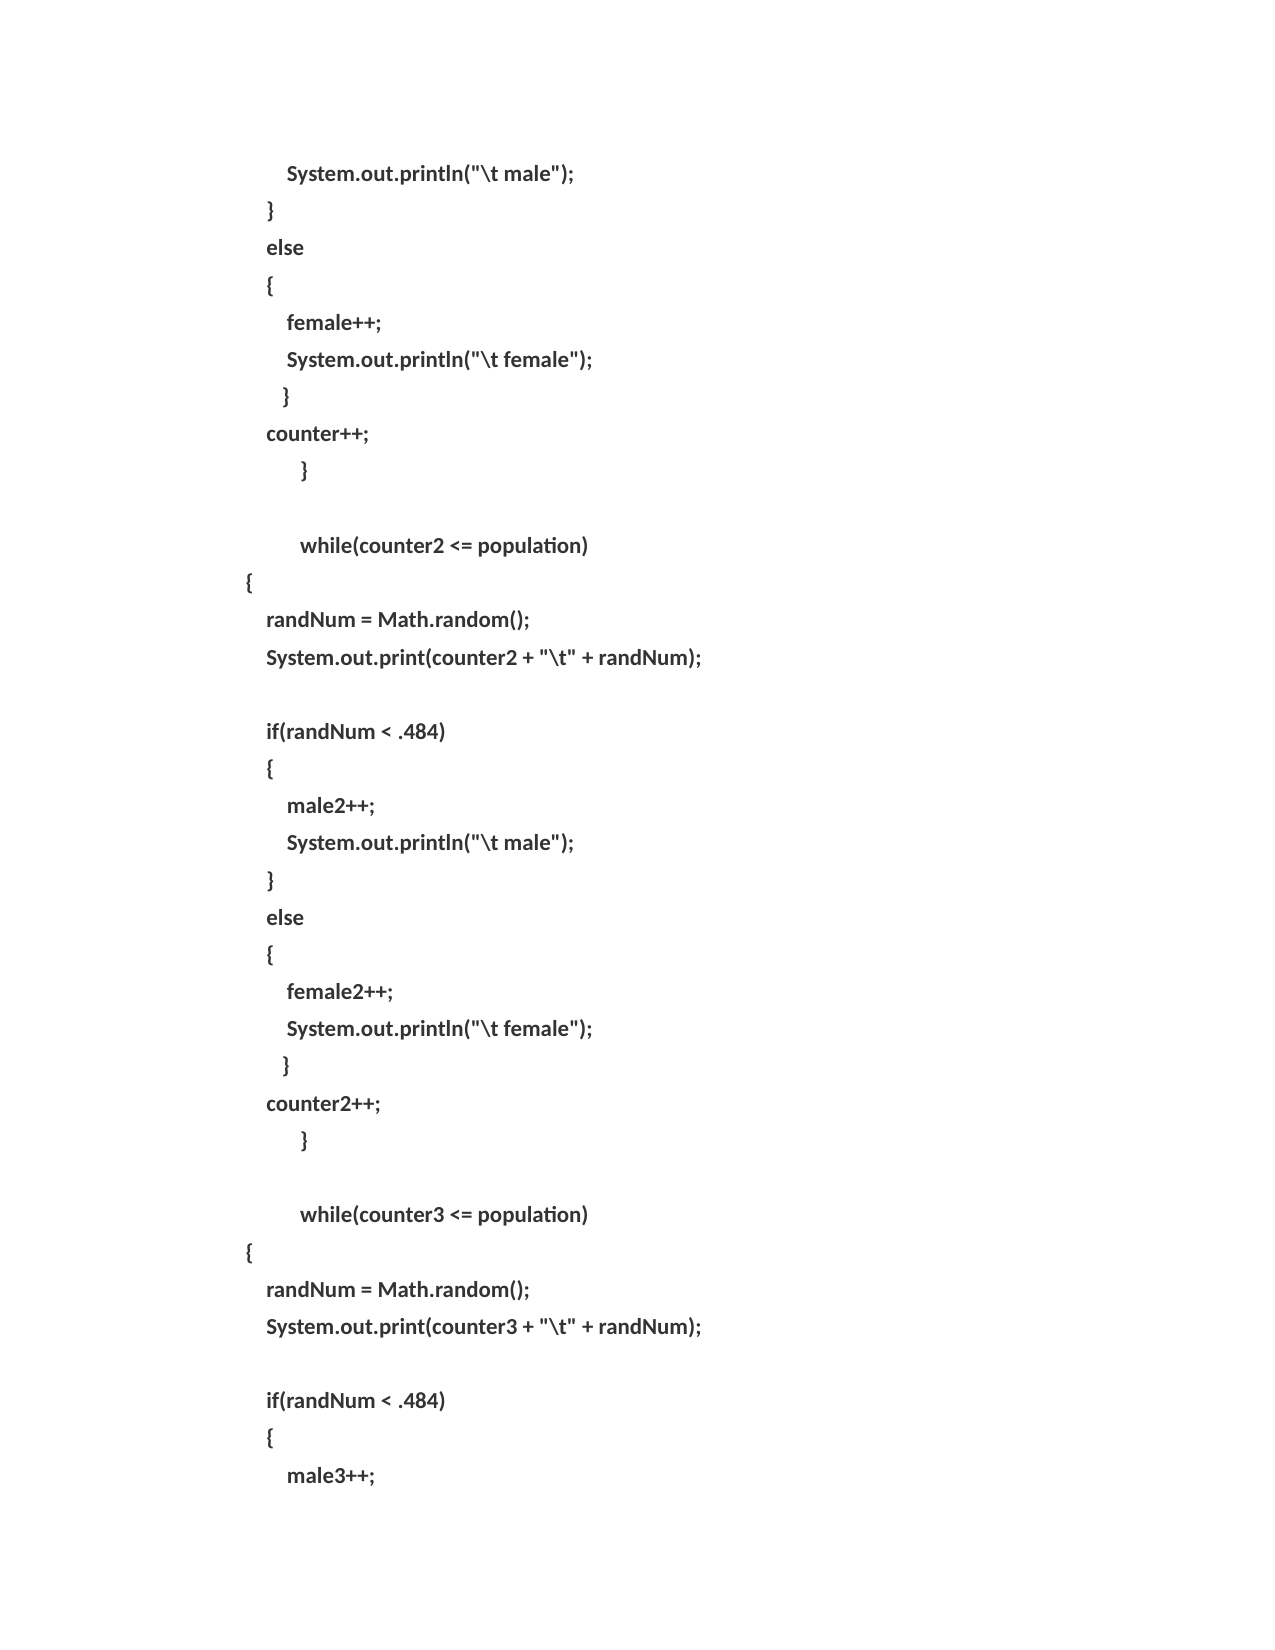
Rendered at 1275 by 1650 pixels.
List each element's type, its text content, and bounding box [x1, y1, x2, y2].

text System.out.println("\t male"); [150, 819, 1125, 857]
text } [150, 447, 1125, 485]
text System.out.println("\t male"); [150, 150, 1125, 187]
text randNum = Math.random(); [150, 1266, 1125, 1303]
text } [150, 857, 1125, 894]
text else [150, 894, 1125, 931]
text { [150, 1414, 1125, 1452]
text } [150, 1042, 1125, 1080]
text if(randNum < .484) [150, 1377, 1125, 1414]
text counter++; [150, 410, 1125, 447]
text while(counter2 <= population) [150, 522, 1125, 559]
text System.out.println("\t female"); [150, 336, 1125, 373]
text } [150, 187, 1125, 224]
text } [150, 1117, 1125, 1154]
text System.out.print(counter3 + "\t" + randNum); [150, 1303, 1125, 1340]
text counter2++; [150, 1080, 1125, 1117]
text { [150, 262, 1125, 299]
text male3++; [150, 1452, 1125, 1489]
text { [150, 1228, 1125, 1266]
text } [150, 373, 1125, 410]
text male2++; [150, 782, 1125, 819]
text { [150, 745, 1125, 782]
text randNum = Math.random(); [150, 596, 1125, 633]
text female++; [150, 299, 1125, 336]
text { [150, 559, 1125, 596]
text System.out.println("\t female"); [150, 1005, 1125, 1042]
text while(counter3 <= population) [150, 1191, 1125, 1228]
text female2++; [150, 968, 1125, 1005]
text System.out.print(counter2 + "\t" + randNum); [150, 633, 1125, 671]
text { [150, 931, 1125, 968]
text else [150, 224, 1125, 262]
text if(randNum < .484) [150, 708, 1125, 745]
